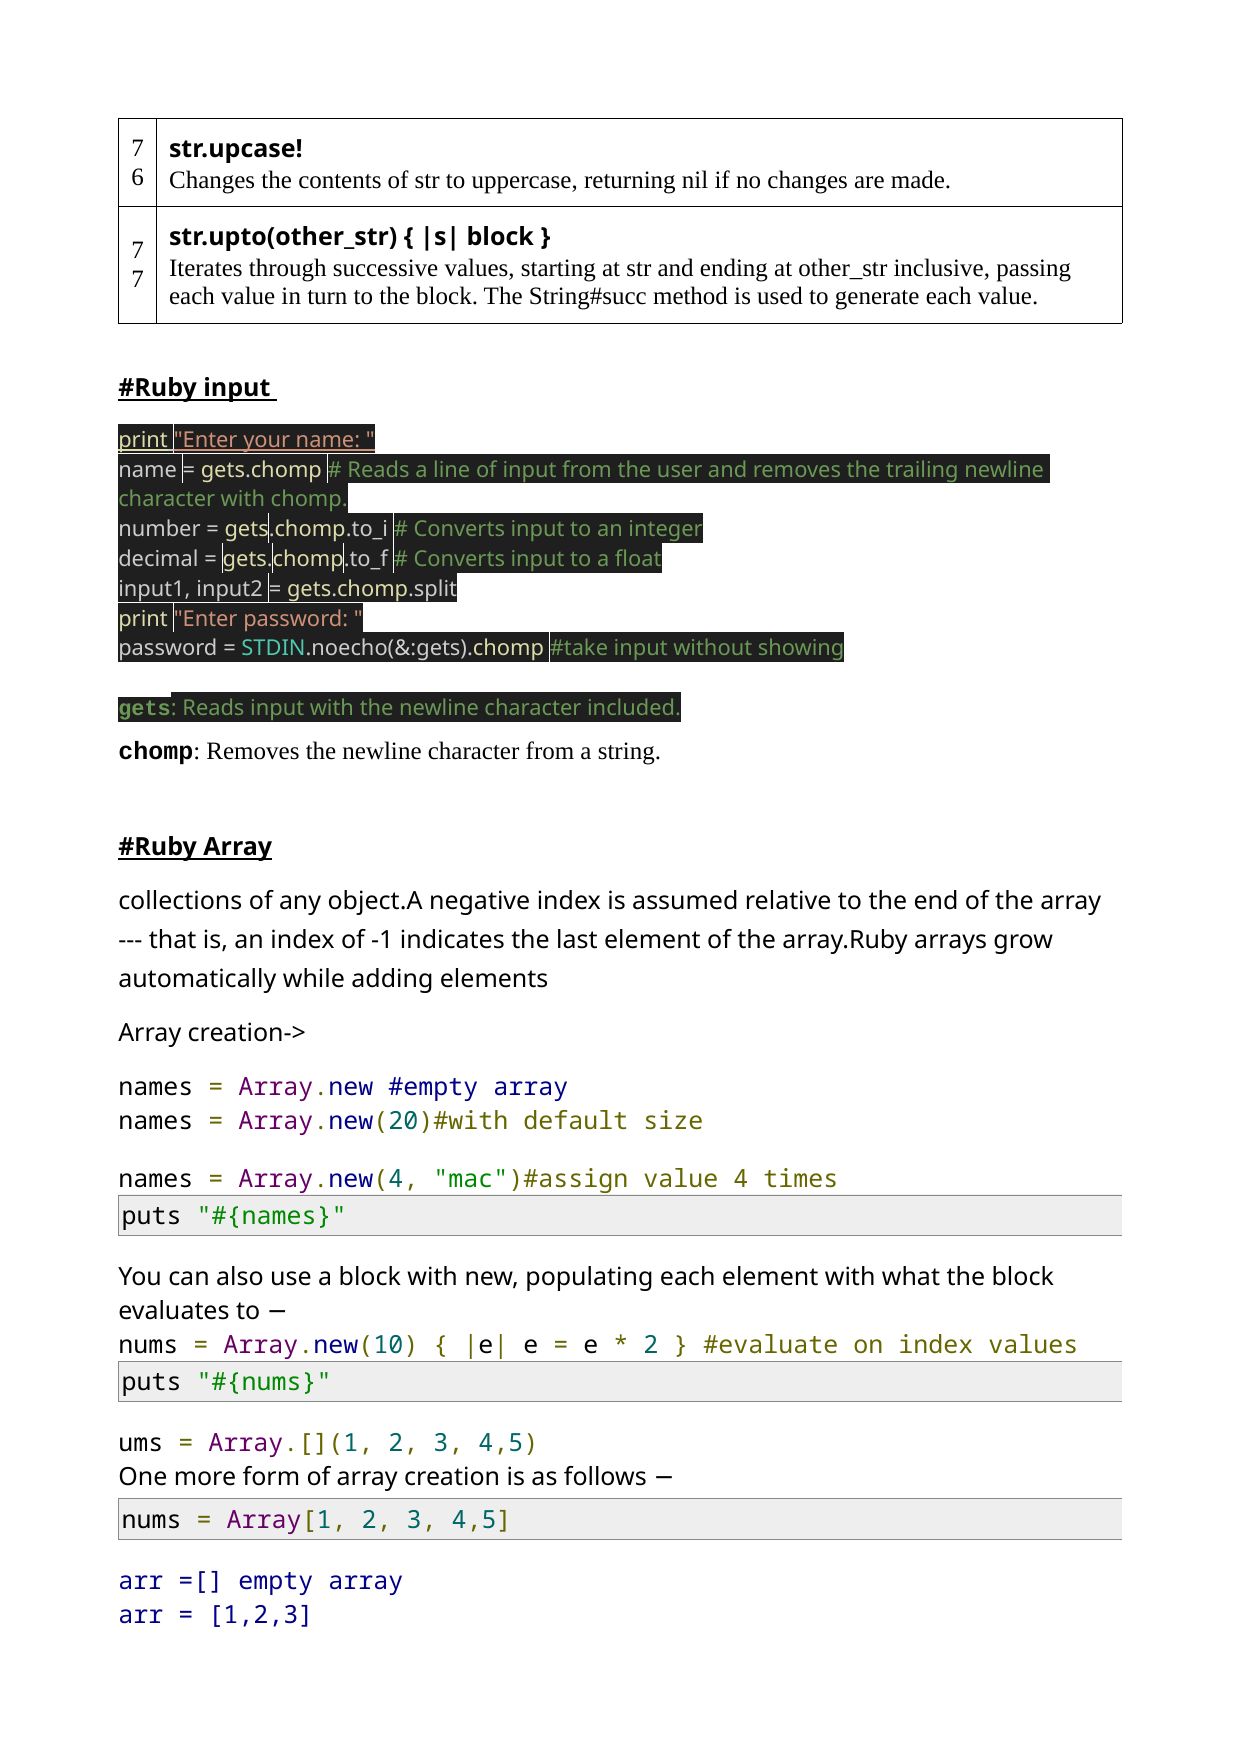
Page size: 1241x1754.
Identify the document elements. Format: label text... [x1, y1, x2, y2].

text puts "#{nums}" [119, 1362, 1122, 1401]
table_cell str.upto(other_str) { |s| block } Iterates through successive values, starting at str and ending at other_str inclusive, passing each value in turn to the block. The String#succ method is used to generate each value. [157, 207, 1122, 323]
text chomp: Removes the newline character from a string. [118, 736, 1122, 767]
table_cell 77 [119, 207, 156, 323]
table_cell str.upcase! Changes the contents of str to uppercase, returning nil if no changes are made. [157, 119, 1122, 206]
text ums = Array.[](1, 2, 3, 4,5) [118, 1425, 1122, 1459]
text #Ruby Array [118, 829, 1122, 863]
text puts "#{names}" [119, 1196, 1122, 1235]
text print "Enter password: " [118, 602, 1122, 632]
text names = Array.new #empty array [118, 1069, 1122, 1103]
text names = Array.new(20)#with default size [118, 1103, 1122, 1137]
text gets: Reads input with the newline character included. [118, 692, 1122, 722]
text arr = [1,2,3] [118, 1596, 1122, 1631]
text name = gets.chomp # Reads a line of input from the user and removes the trailing newline character with chomp. [118, 453, 1122, 513]
text nums = Array.new(10) { |e| e = e * 2 } #evaluate on index values [118, 1327, 1122, 1361]
text names = Array.new(4, "mac")#assign value 4 times [118, 1160, 1122, 1194]
text You can also use a block with new, populating each element with what the block evaluates to − [118, 1259, 1122, 1327]
text Array creation-> [118, 1015, 1122, 1049]
table_cell 76 [119, 119, 156, 206]
text input1, input2 = gets.chomp.split [118, 573, 1122, 602]
text #Ruby input [118, 370, 1122, 404]
text collections of any object.A negative index is assumed relative to the end of the array --- that is, an index of -1 indicates the last element of the array.Ruby arrays grow automatically while adding elements [118, 883, 1122, 995]
text decimal = gets.chomp.to_f # Converts input to a float [118, 543, 1122, 573]
text number = gets.chomp.to_i # Converts input to an integer [118, 513, 1122, 543]
text nums = Array[1, 2, 3, 4,5] [119, 1499, 1122, 1539]
text One more form of array creation is as follows − [118, 1459, 1122, 1493]
text print "Enter your name: " [118, 424, 1122, 453]
text password = STDIN.noecho(&:gets).chomp #take input without showing [118, 632, 1122, 662]
text arr =[] empty array [118, 1562, 1122, 1596]
